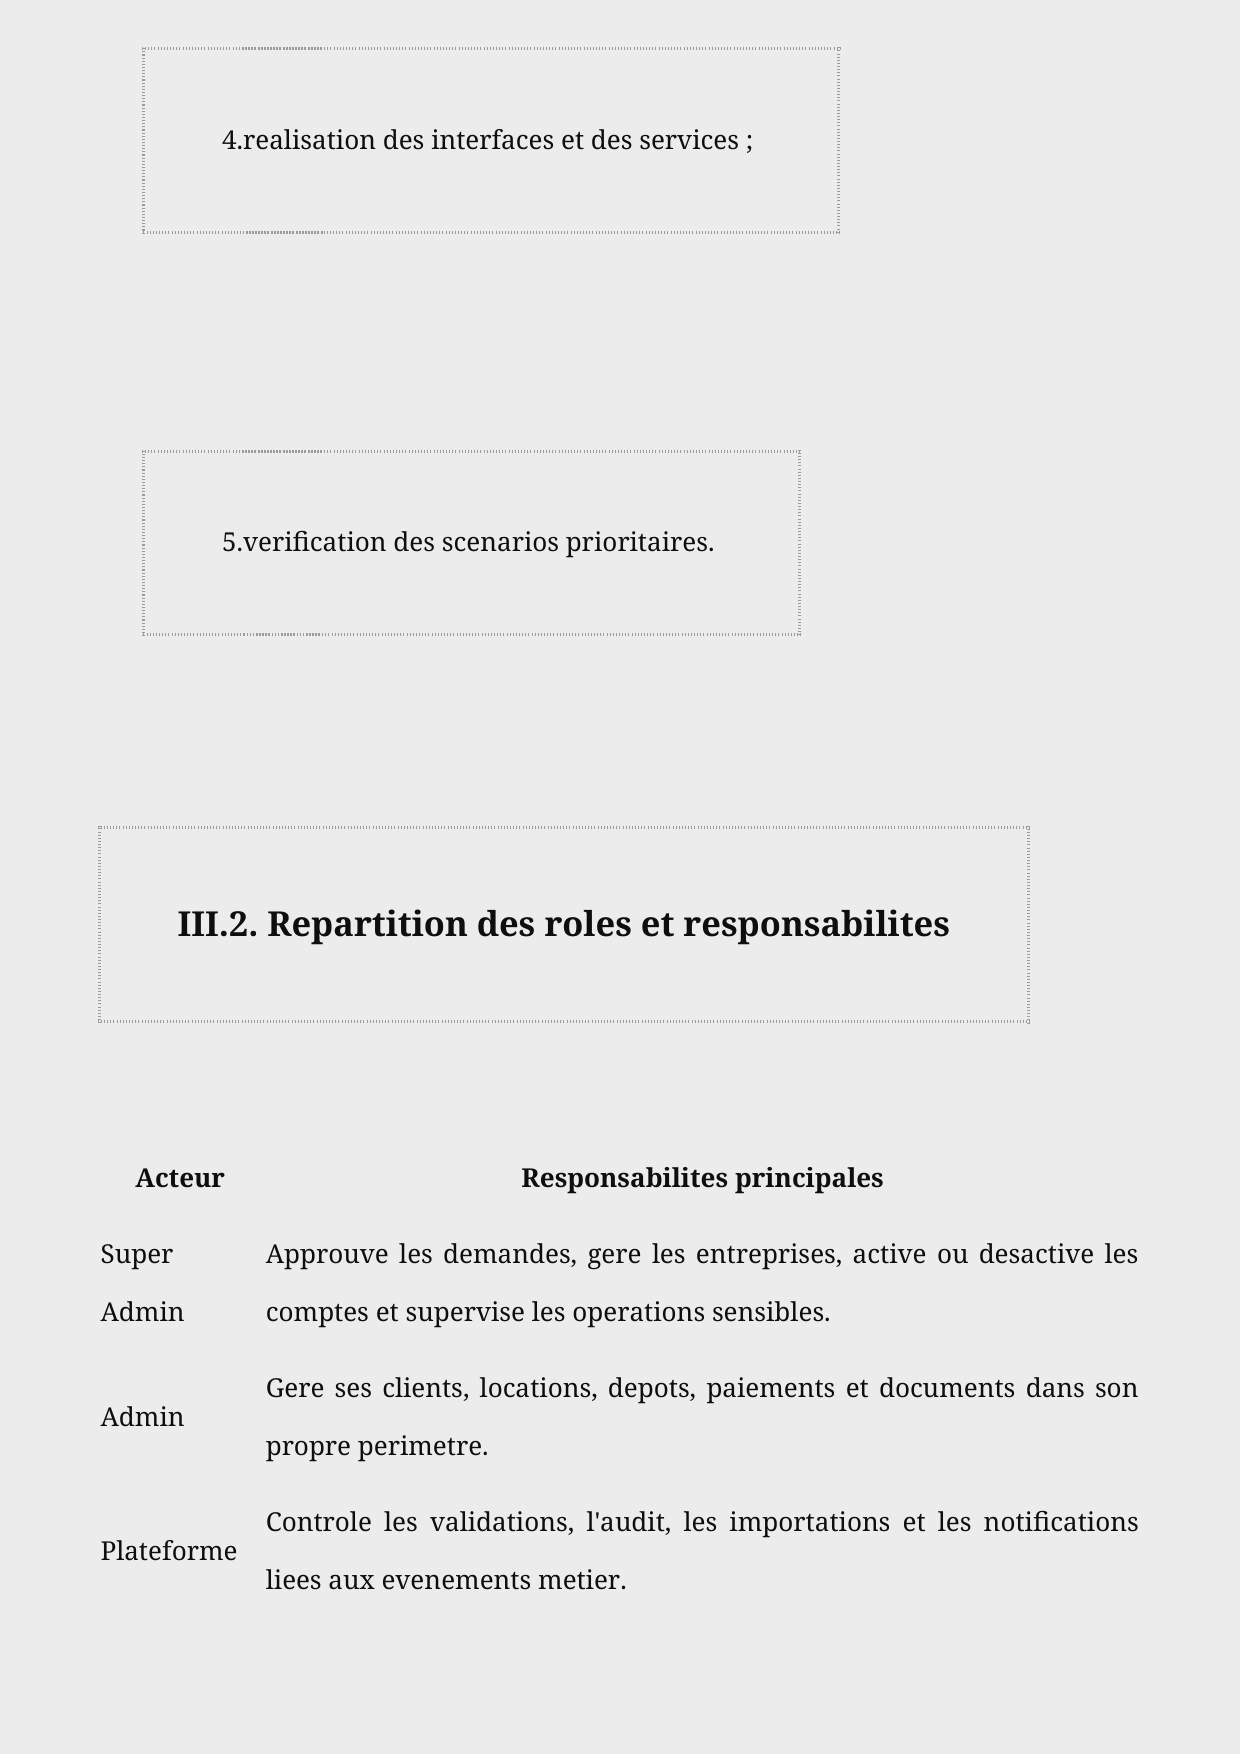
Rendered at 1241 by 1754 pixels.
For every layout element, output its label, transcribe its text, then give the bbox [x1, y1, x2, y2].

table_cell Super Admin [98, 1233, 263, 1367]
list realisation des interfaces et des services ; [142, 47, 1143, 234]
table_cell Admin [98, 1367, 263, 1501]
text III.2. Repartition des roles et responsabilites [97, 826, 1143, 1023]
table_cell Approuve les demandes, gere les entreprises, active ou desactive les comptes et supervise les operations sensibles. [263, 1233, 1143, 1367]
table_cell Controle les validations, l'audit, les importations et les notifications liees aux evenements metier. [263, 1501, 1143, 1635]
table_header Responsabilites principales [263, 1157, 1143, 1233]
list verification des scenarios prioritaires. [142, 450, 1143, 636]
table_cell Gere ses clients, locations, depots, paiements et documents dans son propre perimetre. [263, 1367, 1143, 1501]
table_cell Plateforme [98, 1501, 263, 1635]
table_header Acteur [98, 1157, 263, 1233]
